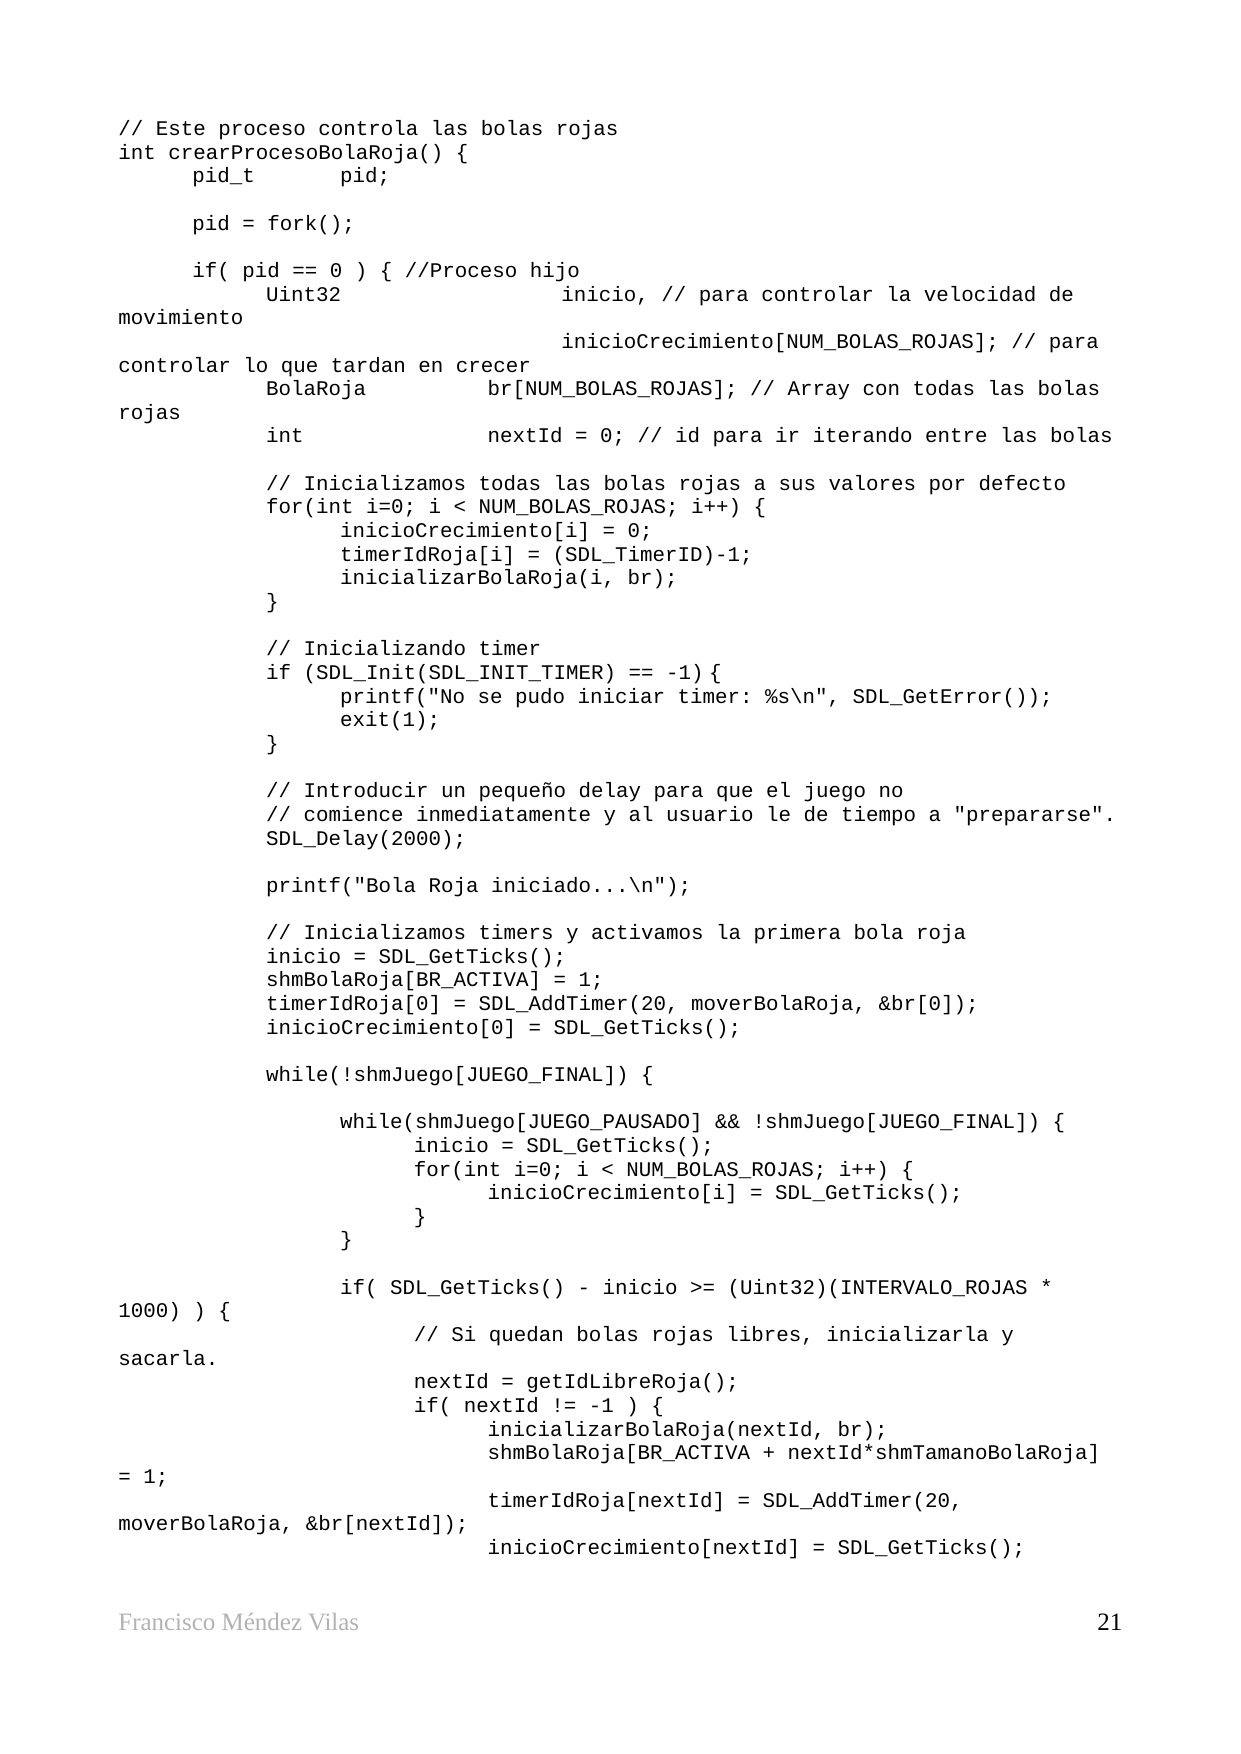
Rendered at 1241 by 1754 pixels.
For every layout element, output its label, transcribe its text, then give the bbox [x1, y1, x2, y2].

text while(shmJuego[JUEGO_PAUSADO] && !shmJuego[JUEGO_FINAL]) { [118, 1111, 1122, 1135]
text Uint32 inicio, // para controlar la velocidad de movimiento [118, 284, 1122, 331]
text } [118, 1206, 1122, 1229]
text BolaRoja br[NUM_BOLAS_ROJAS]; // Array con todas las bolas rojas [118, 378, 1122, 426]
text timerIdRoja[i] = (SDL_TimerID)-1; [118, 544, 1122, 567]
text nextId = getIdLibreRoja(); [118, 1371, 1122, 1395]
text if( pid == 0 ) { //Proceso hijo [118, 260, 1122, 284]
text // comience inmediatamente y al usuario le de tiempo a "prepararse". [118, 804, 1122, 827]
text if( nextId != -1 ) { [118, 1395, 1122, 1419]
text // Inicializamos todas las bolas rojas a sus valores por defecto [118, 473, 1122, 496]
text inicioCrecimiento[i] = SDL_GetTicks(); [118, 1182, 1122, 1206]
text } [118, 1229, 1122, 1253]
text inicioCrecimiento[i] = 0; [118, 520, 1122, 544]
text exit(1); [118, 709, 1122, 733]
text } [118, 733, 1122, 757]
text printf("No se pudo iniciar timer: %s\n", SDL_GetError()); [118, 686, 1122, 709]
text // Inicializamos timers y activamos la primera bola roja [118, 922, 1122, 946]
text inicioCrecimiento[nextId] = SDL_GetTicks(); [118, 1537, 1122, 1561]
text int crearProcesoBolaRoja() { [118, 142, 1122, 165]
text // Si quedan bolas rojas libres, inicializarla y sacarla. [118, 1324, 1122, 1371]
text if( SDL_GetTicks() - inicio >= (Uint32)(INTERVALO_ROJAS * 1000) ) { [118, 1277, 1122, 1324]
text printf("Bola Roja iniciado...\n"); [118, 875, 1122, 898]
text for(int i=0; i < NUM_BOLAS_ROJAS; i++) { [118, 496, 1122, 520]
text for(int i=0; i < NUM_BOLAS_ROJAS; i++) { [118, 1158, 1122, 1182]
text inicio = SDL_GetTicks(); [118, 946, 1122, 969]
text // Inicializando timer [118, 638, 1122, 662]
text inicializarBolaRoja(i, br); [118, 567, 1122, 591]
text timerIdRoja[nextId] = SDL_AddTimer(20, moverBolaRoja, &br[nextId]); [118, 1489, 1122, 1537]
text pid = fork(); [118, 213, 1122, 236]
text int nextId = 0; // id para ir iterando entre las bolas [118, 426, 1122, 449]
text // Introducir un pequeño delay para que el juego no [118, 780, 1122, 804]
text inicioCrecimiento[0] = SDL_GetTicks(); [118, 1017, 1122, 1040]
text shmBolaRoja[BR_ACTIVA] = 1; [118, 969, 1122, 993]
text inicio = SDL_GetTicks(); [118, 1135, 1122, 1158]
text // Este proceso controla las bolas rojas [118, 118, 1122, 142]
text } [118, 591, 1122, 615]
text while(!shmJuego[JUEGO_FINAL]) { [118, 1064, 1122, 1088]
text SDL_Delay(2000); [118, 827, 1122, 851]
text inicializarBolaRoja(nextId, br); [118, 1419, 1122, 1442]
text timerIdRoja[0] = SDL_AddTimer(20, moverBolaRoja, &br[0]); [118, 993, 1122, 1017]
text inicioCrecimiento[NUM_BOLAS_ROJAS]; // para controlar lo que tardan en crecer [118, 331, 1122, 378]
text shmBolaRoja[BR_ACTIVA + nextId*shmTamanoBolaRoja] = 1; [118, 1442, 1122, 1489]
text if (SDL_Init(SDL_INIT_TIMER) == -1) { [118, 662, 1122, 686]
text pid_t pid; [118, 165, 1122, 189]
